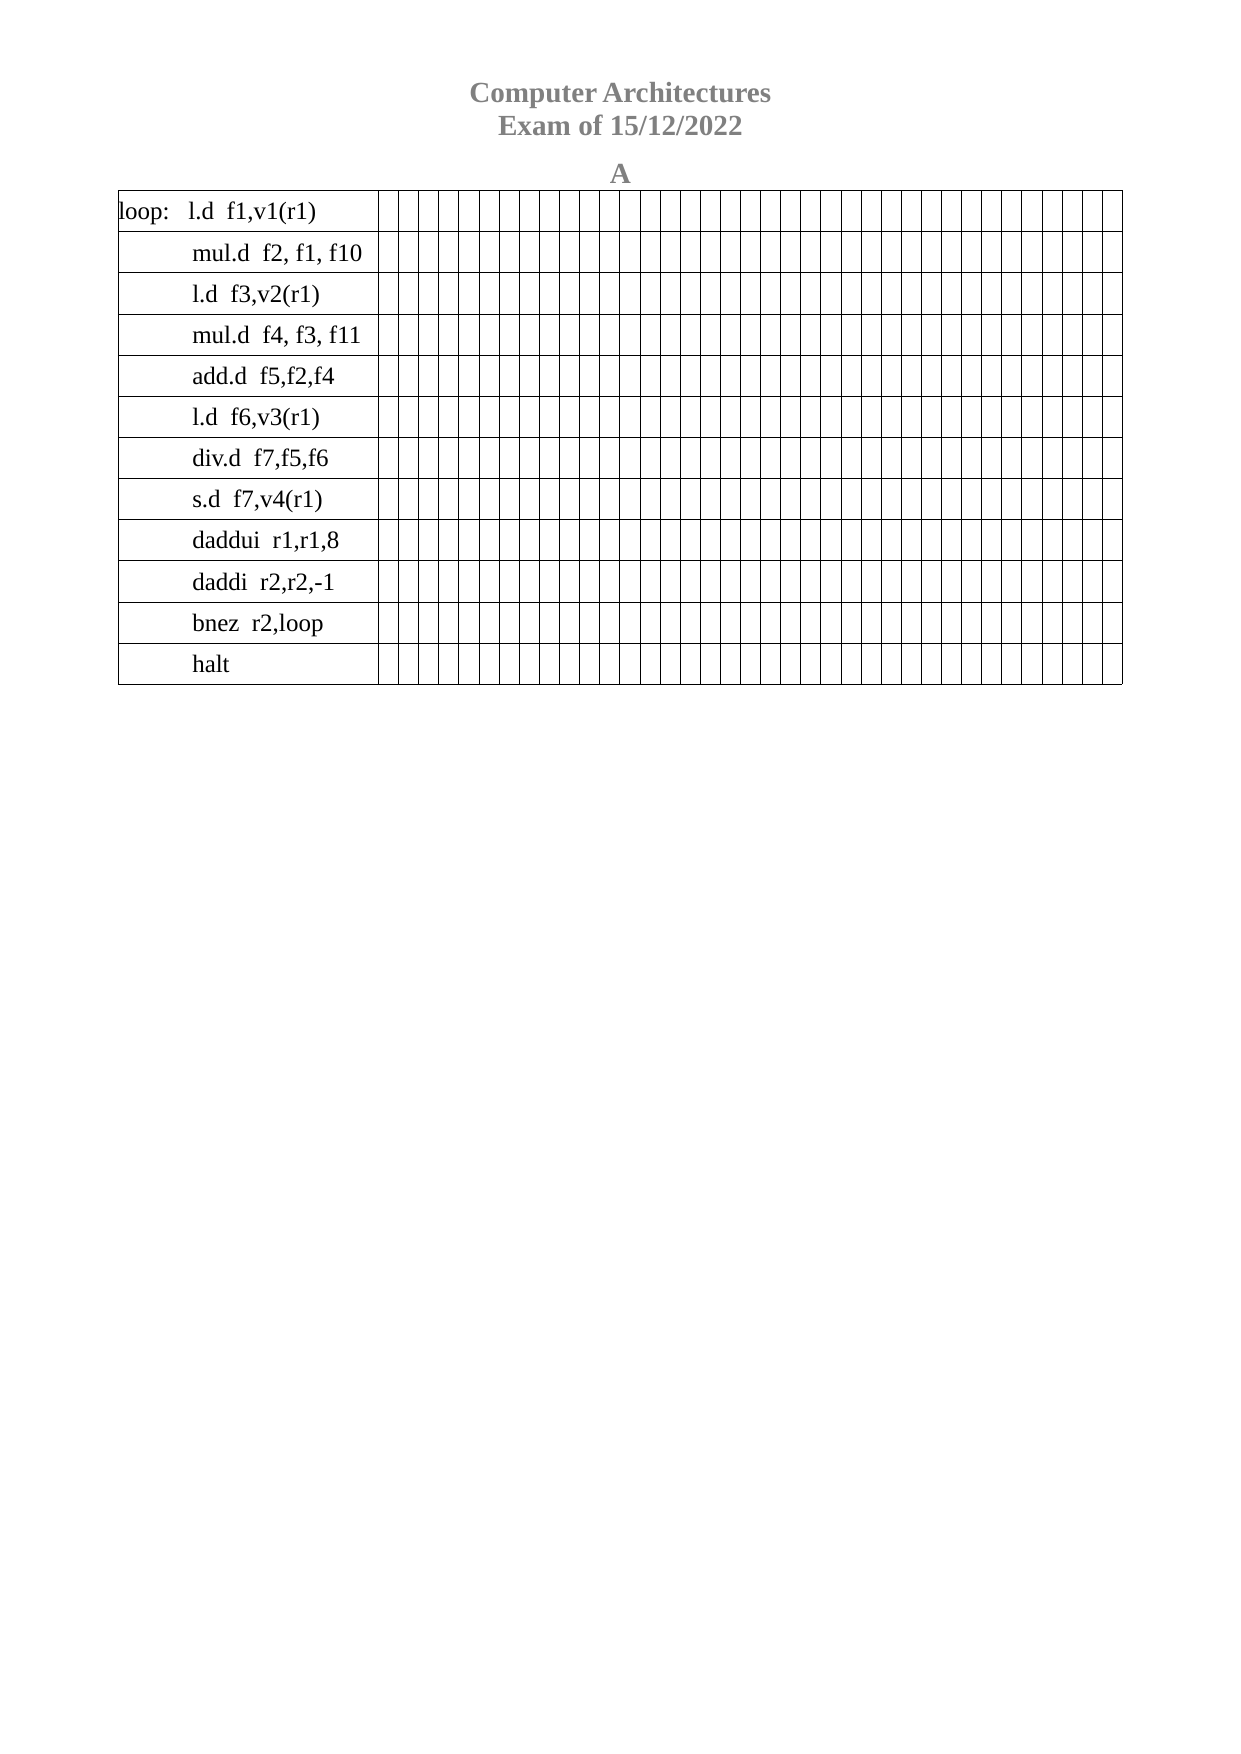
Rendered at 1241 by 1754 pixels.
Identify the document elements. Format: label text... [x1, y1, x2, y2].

table_cell [1103, 479, 1122, 519]
table_cell [902, 232, 921, 272]
table_cell [821, 356, 841, 396]
table_cell [620, 232, 640, 272]
table_cell [922, 479, 941, 519]
table_cell [862, 315, 881, 354]
table_cell [500, 561, 519, 601]
table_cell [1103, 232, 1122, 272]
table_cell [1022, 191, 1042, 231]
table_cell [882, 232, 901, 272]
table_cell [1022, 561, 1042, 601]
table_cell [580, 603, 599, 643]
table_cell [741, 273, 760, 313]
table_cell [520, 438, 539, 478]
table_cell add.d f5,f2,f4 [119, 356, 378, 396]
table_cell [922, 397, 941, 437]
table_cell [882, 479, 901, 519]
table_cell [580, 644, 599, 684]
table_cell [922, 644, 941, 684]
table_cell [1063, 644, 1082, 684]
table_cell [379, 603, 398, 643]
table_cell l.d f3,v2(r1) [119, 273, 378, 313]
table_cell [1103, 644, 1122, 684]
table_cell [419, 561, 438, 601]
table_cell [681, 397, 700, 437]
table_cell daddi r2,r2,-1 [119, 561, 378, 601]
table_cell [1063, 315, 1082, 354]
table_cell [459, 438, 479, 478]
table_cell [1002, 479, 1021, 519]
table_cell [962, 191, 981, 231]
table_cell [540, 356, 559, 396]
table_cell [721, 561, 740, 601]
table_cell [761, 479, 780, 519]
table_cell [560, 644, 579, 684]
table_cell [480, 603, 499, 643]
table_cell [399, 273, 418, 313]
table_cell [962, 561, 981, 601]
table_cell [480, 315, 499, 354]
table_cell [661, 520, 680, 560]
table_cell [821, 520, 841, 560]
table_cell [902, 603, 921, 643]
table_cell [1083, 273, 1102, 313]
table_cell [902, 191, 921, 231]
table_cell [801, 520, 820, 560]
table_cell [540, 232, 559, 272]
table_cell [821, 561, 841, 601]
table_cell [459, 561, 479, 601]
table_cell [721, 191, 740, 231]
table_cell [480, 232, 499, 272]
table_cell [721, 232, 740, 272]
table_cell loop: l.d f1,v1(r1) [119, 191, 378, 231]
table_cell [459, 397, 479, 437]
table_cell [862, 603, 881, 643]
table_cell [1002, 644, 1021, 684]
table_cell [761, 603, 780, 643]
table_cell [1103, 603, 1122, 643]
table_cell [862, 356, 881, 396]
table_cell [1103, 397, 1122, 437]
table_cell [882, 273, 901, 313]
table_cell [902, 644, 921, 684]
table_cell [1002, 520, 1021, 560]
table_cell [821, 315, 841, 354]
table_cell [540, 273, 559, 313]
table_cell [1043, 644, 1062, 684]
table_cell [520, 356, 539, 396]
table_cell [1022, 644, 1042, 684]
table_cell [842, 232, 861, 272]
table_cell [1063, 561, 1082, 601]
table_cell [842, 397, 861, 437]
table_cell [459, 603, 479, 643]
table_cell [500, 232, 519, 272]
table_cell [1103, 520, 1122, 560]
table_cell [1043, 397, 1062, 437]
table_cell [1022, 273, 1042, 313]
table_cell [1083, 315, 1102, 354]
table_cell [741, 232, 760, 272]
table_cell [580, 191, 599, 231]
table_cell [761, 315, 780, 354]
table_cell [942, 397, 961, 437]
table_cell [882, 191, 901, 231]
table_cell [661, 561, 680, 601]
table_cell [821, 644, 841, 684]
table_cell [701, 520, 720, 560]
table_cell [540, 603, 559, 643]
table_cell [721, 273, 740, 313]
table_cell [862, 438, 881, 478]
table_cell [942, 438, 961, 478]
table_cell [701, 603, 720, 643]
table_cell [580, 561, 599, 601]
table_cell [459, 644, 479, 684]
table_cell [661, 479, 680, 519]
table_cell [842, 644, 861, 684]
table_cell [1022, 520, 1042, 560]
table_cell [842, 273, 861, 313]
table_cell [520, 315, 539, 354]
table_cell [1002, 191, 1021, 231]
table_cell [922, 356, 941, 396]
table_cell [982, 479, 1001, 519]
table_cell [801, 644, 820, 684]
table_cell [600, 479, 619, 519]
table_cell [842, 479, 861, 519]
table_cell [681, 273, 700, 313]
table_cell [781, 520, 800, 560]
table_cell [982, 603, 1001, 643]
table_cell [480, 479, 499, 519]
table_cell [1063, 479, 1082, 519]
table_cell [419, 191, 438, 231]
table_cell [459, 356, 479, 396]
table_cell [741, 191, 760, 231]
table_cell [520, 273, 539, 313]
table_cell [781, 356, 800, 396]
table_cell [942, 520, 961, 560]
table_cell [1002, 603, 1021, 643]
table_cell [620, 561, 640, 601]
table_cell [681, 644, 700, 684]
table_cell [902, 561, 921, 601]
table_cell [419, 397, 438, 437]
table_cell [459, 191, 479, 231]
table_cell [620, 191, 640, 231]
table_cell [741, 644, 760, 684]
table_cell [902, 520, 921, 560]
table_cell [500, 520, 519, 560]
table_cell [439, 232, 458, 272]
table_cell [902, 438, 921, 478]
table_cell [882, 438, 901, 478]
table_cell [761, 520, 780, 560]
table_cell [399, 191, 418, 231]
table_cell [701, 191, 720, 231]
table_cell [480, 644, 499, 684]
table_cell [560, 479, 579, 519]
table_cell [500, 397, 519, 437]
table_cell [379, 273, 398, 313]
table_cell [661, 397, 680, 437]
table_cell [761, 561, 780, 601]
table_cell [600, 397, 619, 437]
table_cell [480, 561, 499, 601]
table_cell [862, 273, 881, 313]
table_cell [419, 644, 438, 684]
table_cell [781, 397, 800, 437]
table_cell [701, 315, 720, 354]
table_cell [520, 603, 539, 643]
table_cell [641, 561, 660, 601]
table_cell [1063, 191, 1082, 231]
table_cell [882, 315, 901, 354]
table_cell [661, 232, 680, 272]
table_cell [842, 438, 861, 478]
table_cell [801, 273, 820, 313]
table_cell [842, 191, 861, 231]
table_cell [701, 644, 720, 684]
table_cell [520, 479, 539, 519]
table_cell [379, 438, 398, 478]
table_cell [540, 520, 559, 560]
table_cell [620, 644, 640, 684]
table_cell [620, 479, 640, 519]
table_cell [741, 520, 760, 560]
table_cell div.d f7,f5,f6 [119, 438, 378, 478]
table_cell [801, 561, 820, 601]
table_cell [1043, 273, 1062, 313]
table_cell [1002, 356, 1021, 396]
table_cell [520, 397, 539, 437]
table_cell [721, 520, 740, 560]
table_cell [1043, 479, 1062, 519]
table_cell [781, 561, 800, 601]
table_cell [801, 356, 820, 396]
table_cell [801, 232, 820, 272]
table_cell s.d f7,v4(r1) [119, 479, 378, 519]
table_cell [1103, 273, 1122, 313]
table_cell [620, 603, 640, 643]
table_cell [922, 191, 941, 231]
table_cell [862, 479, 881, 519]
table_cell [982, 191, 1001, 231]
table_cell [741, 356, 760, 396]
table_cell [681, 438, 700, 478]
table_cell [641, 644, 660, 684]
table_cell [882, 520, 901, 560]
table_cell [641, 438, 660, 478]
table_cell [500, 644, 519, 684]
table_cell [459, 315, 479, 354]
table_cell [641, 232, 660, 272]
table_cell [399, 561, 418, 601]
table_cell [1043, 232, 1062, 272]
table_cell [580, 479, 599, 519]
table_cell [439, 315, 458, 354]
table_cell [962, 397, 981, 437]
table_cell [540, 438, 559, 478]
table_cell [962, 644, 981, 684]
table_cell [962, 603, 981, 643]
table_cell [821, 397, 841, 437]
table_cell [982, 397, 1001, 437]
table_cell [600, 644, 619, 684]
table_cell [580, 356, 599, 396]
table_cell [600, 520, 619, 560]
table_cell [580, 273, 599, 313]
table_cell [701, 561, 720, 601]
table_cell [600, 438, 619, 478]
table_cell [1063, 438, 1082, 478]
table_cell [1043, 438, 1062, 478]
table_cell [982, 315, 1001, 354]
table_cell [661, 603, 680, 643]
table_cell [882, 644, 901, 684]
table_cell daddui r1,r1,8 [119, 520, 378, 560]
table_cell [862, 520, 881, 560]
table_cell [1083, 397, 1102, 437]
table_cell [480, 273, 499, 313]
table_cell [540, 561, 559, 601]
table_cell [620, 356, 640, 396]
table_cell [1002, 438, 1021, 478]
table_cell [681, 520, 700, 560]
table_cell [1083, 644, 1102, 684]
table_cell [439, 273, 458, 313]
table_cell [721, 603, 740, 643]
table_cell [801, 603, 820, 643]
table_cell [500, 273, 519, 313]
table_cell [560, 315, 579, 354]
table_cell [1063, 232, 1082, 272]
table_cell [681, 603, 700, 643]
table_cell [480, 397, 499, 437]
table_cell [801, 397, 820, 437]
table_cell [922, 561, 941, 601]
table_cell [1022, 479, 1042, 519]
table_cell [962, 273, 981, 313]
table_cell [962, 356, 981, 396]
table_cell [761, 644, 780, 684]
table_cell [641, 356, 660, 396]
table_cell [1083, 438, 1102, 478]
table_cell [701, 438, 720, 478]
table_cell [500, 479, 519, 519]
table_cell [761, 397, 780, 437]
table_cell [580, 397, 599, 437]
table_cell [419, 356, 438, 396]
table_cell [701, 356, 720, 396]
table_cell [620, 273, 640, 313]
table_cell [681, 561, 700, 601]
table_cell [842, 356, 861, 396]
table_cell [580, 315, 599, 354]
table_cell [439, 397, 458, 437]
table_cell [480, 356, 499, 396]
table_cell [982, 273, 1001, 313]
table_cell [761, 438, 780, 478]
table_cell [379, 561, 398, 601]
table_cell bnez r2,loop [119, 603, 378, 643]
table_cell [842, 603, 861, 643]
table_cell [399, 644, 418, 684]
table_cell [721, 644, 740, 684]
table_cell [942, 356, 961, 396]
table_cell [560, 520, 579, 560]
table_cell [560, 356, 579, 396]
table_cell [379, 356, 398, 396]
table_cell [962, 315, 981, 354]
table_cell [801, 191, 820, 231]
table_cell [781, 191, 800, 231]
table_cell [419, 603, 438, 643]
table_cell [419, 315, 438, 354]
table_cell [942, 273, 961, 313]
table_cell [922, 315, 941, 354]
table_cell [821, 603, 841, 643]
table_cell [600, 191, 619, 231]
table_cell [942, 561, 961, 601]
table_cell [399, 315, 418, 354]
table_cell [1063, 397, 1082, 437]
table_cell [942, 232, 961, 272]
table_cell [661, 191, 680, 231]
table_cell [379, 479, 398, 519]
table_cell [942, 479, 961, 519]
table_cell [399, 603, 418, 643]
table_cell [801, 315, 820, 354]
table_cell [1063, 356, 1082, 396]
table_cell [681, 232, 700, 272]
table_cell [1043, 315, 1062, 354]
table_cell [600, 273, 619, 313]
table_cell [721, 397, 740, 437]
table_cell [1103, 438, 1122, 478]
table_cell [942, 603, 961, 643]
table_cell [681, 191, 700, 231]
table_cell [419, 438, 438, 478]
table_cell [781, 644, 800, 684]
table_cell [821, 273, 841, 313]
table_cell [379, 315, 398, 354]
table_cell [982, 438, 1001, 478]
table_cell [419, 232, 438, 272]
table_cell [942, 191, 961, 231]
table_cell [821, 438, 841, 478]
table_cell [1083, 520, 1102, 560]
table_cell [1002, 397, 1021, 437]
table_cell [439, 356, 458, 396]
table_cell halt [119, 644, 378, 684]
table_cell [480, 520, 499, 560]
table_cell [741, 315, 760, 354]
table_cell [781, 232, 800, 272]
table_cell [1103, 561, 1122, 601]
table_cell [620, 397, 640, 437]
table_cell [1043, 520, 1062, 560]
table_cell [439, 191, 458, 231]
table_cell [399, 356, 418, 396]
table_cell [1083, 232, 1102, 272]
table_cell [439, 520, 458, 560]
table_cell [842, 315, 861, 354]
table_cell [741, 561, 760, 601]
table_cell [540, 191, 559, 231]
table_cell [520, 191, 539, 231]
table_cell [862, 644, 881, 684]
table_cell [701, 479, 720, 519]
table_cell [1083, 356, 1102, 396]
table_cell [922, 603, 941, 643]
table_cell [560, 273, 579, 313]
table_cell [902, 273, 921, 313]
table_cell [761, 191, 780, 231]
table_cell [962, 479, 981, 519]
table_cell [641, 191, 660, 231]
table_cell [600, 561, 619, 601]
table_cell [399, 479, 418, 519]
table_cell [862, 191, 881, 231]
table_cell [560, 397, 579, 437]
table_cell [781, 438, 800, 478]
table_cell [1043, 603, 1062, 643]
table_cell [942, 315, 961, 354]
table_cell [1083, 479, 1102, 519]
table_cell [661, 356, 680, 396]
table_cell [500, 603, 519, 643]
table_cell [882, 397, 901, 437]
table_cell [1063, 603, 1082, 643]
table_cell [862, 232, 881, 272]
table_cell [580, 232, 599, 272]
table_cell [781, 315, 800, 354]
table_cell [821, 191, 841, 231]
table_cell [560, 561, 579, 601]
table_cell [842, 561, 861, 601]
table_cell [761, 232, 780, 272]
table_cell [1002, 315, 1021, 354]
table_cell [1002, 561, 1021, 601]
table_cell [1103, 191, 1122, 231]
table_cell [821, 479, 841, 519]
table_cell [1022, 232, 1042, 272]
table_cell [721, 438, 740, 478]
table_cell [922, 520, 941, 560]
table_cell [580, 520, 599, 560]
table_cell l.d f6,v3(r1) [119, 397, 378, 437]
table_cell [500, 356, 519, 396]
table_cell [439, 479, 458, 519]
table_cell [439, 603, 458, 643]
table_cell [459, 232, 479, 272]
table_cell [480, 191, 499, 231]
table_cell [500, 438, 519, 478]
table_cell mul.d f4, f3, f11 [119, 315, 378, 354]
table_cell [982, 520, 1001, 560]
table_cell [459, 479, 479, 519]
table_cell [1103, 315, 1122, 354]
table_cell [600, 232, 619, 272]
table_cell [962, 438, 981, 478]
table_cell [1002, 273, 1021, 313]
table_cell [500, 315, 519, 354]
table_cell [520, 232, 539, 272]
table_cell [520, 644, 539, 684]
table_cell [701, 273, 720, 313]
table_cell [661, 273, 680, 313]
table_cell [741, 397, 760, 437]
table_cell [600, 356, 619, 396]
table_cell [500, 191, 519, 231]
table_cell [1022, 397, 1042, 437]
table_cell [801, 438, 820, 478]
table_cell [540, 397, 559, 437]
table_cell [439, 644, 458, 684]
table_cell [741, 603, 760, 643]
table_cell [781, 273, 800, 313]
table_cell [399, 397, 418, 437]
table_cell [721, 479, 740, 519]
table_cell [620, 520, 640, 560]
table_cell [379, 232, 398, 272]
table_cell [439, 438, 458, 478]
table_cell [902, 315, 921, 354]
table_cell [641, 273, 660, 313]
table_cell [419, 479, 438, 519]
table_cell [1043, 561, 1062, 601]
table_cell [781, 479, 800, 519]
table_cell [600, 315, 619, 354]
table_cell [641, 397, 660, 437]
table_cell [480, 438, 499, 478]
table_cell [902, 356, 921, 396]
table_cell [681, 356, 700, 396]
table_cell [399, 438, 418, 478]
table_cell [862, 561, 881, 601]
table_cell [560, 232, 579, 272]
table_cell [882, 356, 901, 396]
table_cell [399, 520, 418, 560]
table_cell [701, 397, 720, 437]
table_cell [1083, 561, 1102, 601]
table_cell [1083, 603, 1102, 643]
table_cell [1103, 356, 1122, 396]
table_cell [540, 644, 559, 684]
table_cell [520, 520, 539, 560]
table_cell [540, 479, 559, 519]
table_cell [600, 603, 619, 643]
table_cell [661, 438, 680, 478]
table_cell [962, 232, 981, 272]
table_cell [741, 438, 760, 478]
table_cell [641, 603, 660, 643]
table_cell [721, 315, 740, 354]
table_cell [439, 561, 458, 601]
table_cell [801, 479, 820, 519]
table_cell [641, 479, 660, 519]
table_cell [842, 520, 861, 560]
table_cell [1022, 603, 1042, 643]
table_cell [641, 520, 660, 560]
table_cell [681, 479, 700, 519]
table_cell [1043, 356, 1062, 396]
table_cell [1002, 232, 1021, 272]
table_cell [681, 315, 700, 354]
table_cell [1063, 520, 1082, 560]
table_cell [459, 520, 479, 560]
table_cell [641, 315, 660, 354]
table_cell mul.d f2, f1, f10 [119, 232, 378, 272]
table_cell [560, 603, 579, 643]
table_cell [982, 644, 1001, 684]
table_cell [1083, 191, 1102, 231]
table_cell [982, 561, 1001, 601]
table_cell [620, 438, 640, 478]
table_cell [379, 520, 398, 560]
table_cell [882, 603, 901, 643]
table_cell [982, 232, 1001, 272]
table_cell [1063, 273, 1082, 313]
table_cell [1043, 191, 1062, 231]
table_cell [540, 315, 559, 354]
table_cell [922, 273, 941, 313]
table_cell [862, 397, 881, 437]
table_cell [1022, 315, 1042, 354]
table_cell [620, 315, 640, 354]
table_cell [379, 191, 398, 231]
table_cell [661, 644, 680, 684]
table_cell [902, 397, 921, 437]
table_cell [1022, 438, 1042, 478]
table_cell [661, 315, 680, 354]
table_cell [379, 397, 398, 437]
table_cell [962, 520, 981, 560]
table_cell [701, 232, 720, 272]
table_cell [882, 561, 901, 601]
table_cell [419, 273, 438, 313]
table_cell [399, 232, 418, 272]
table_cell [1022, 356, 1042, 396]
table_cell [922, 438, 941, 478]
table_cell [942, 644, 961, 684]
table_cell [721, 356, 740, 396]
table_cell [580, 438, 599, 478]
table_cell [781, 603, 800, 643]
table_cell [379, 644, 398, 684]
table_cell [459, 273, 479, 313]
table_cell [761, 356, 780, 396]
table_cell [560, 438, 579, 478]
table_cell [741, 479, 760, 519]
table_cell [982, 356, 1001, 396]
table_cell [761, 273, 780, 313]
table_cell [922, 232, 941, 272]
table_cell [821, 232, 841, 272]
table_cell [419, 520, 438, 560]
table_cell [902, 479, 921, 519]
table_cell [520, 561, 539, 601]
table_cell [560, 191, 579, 231]
